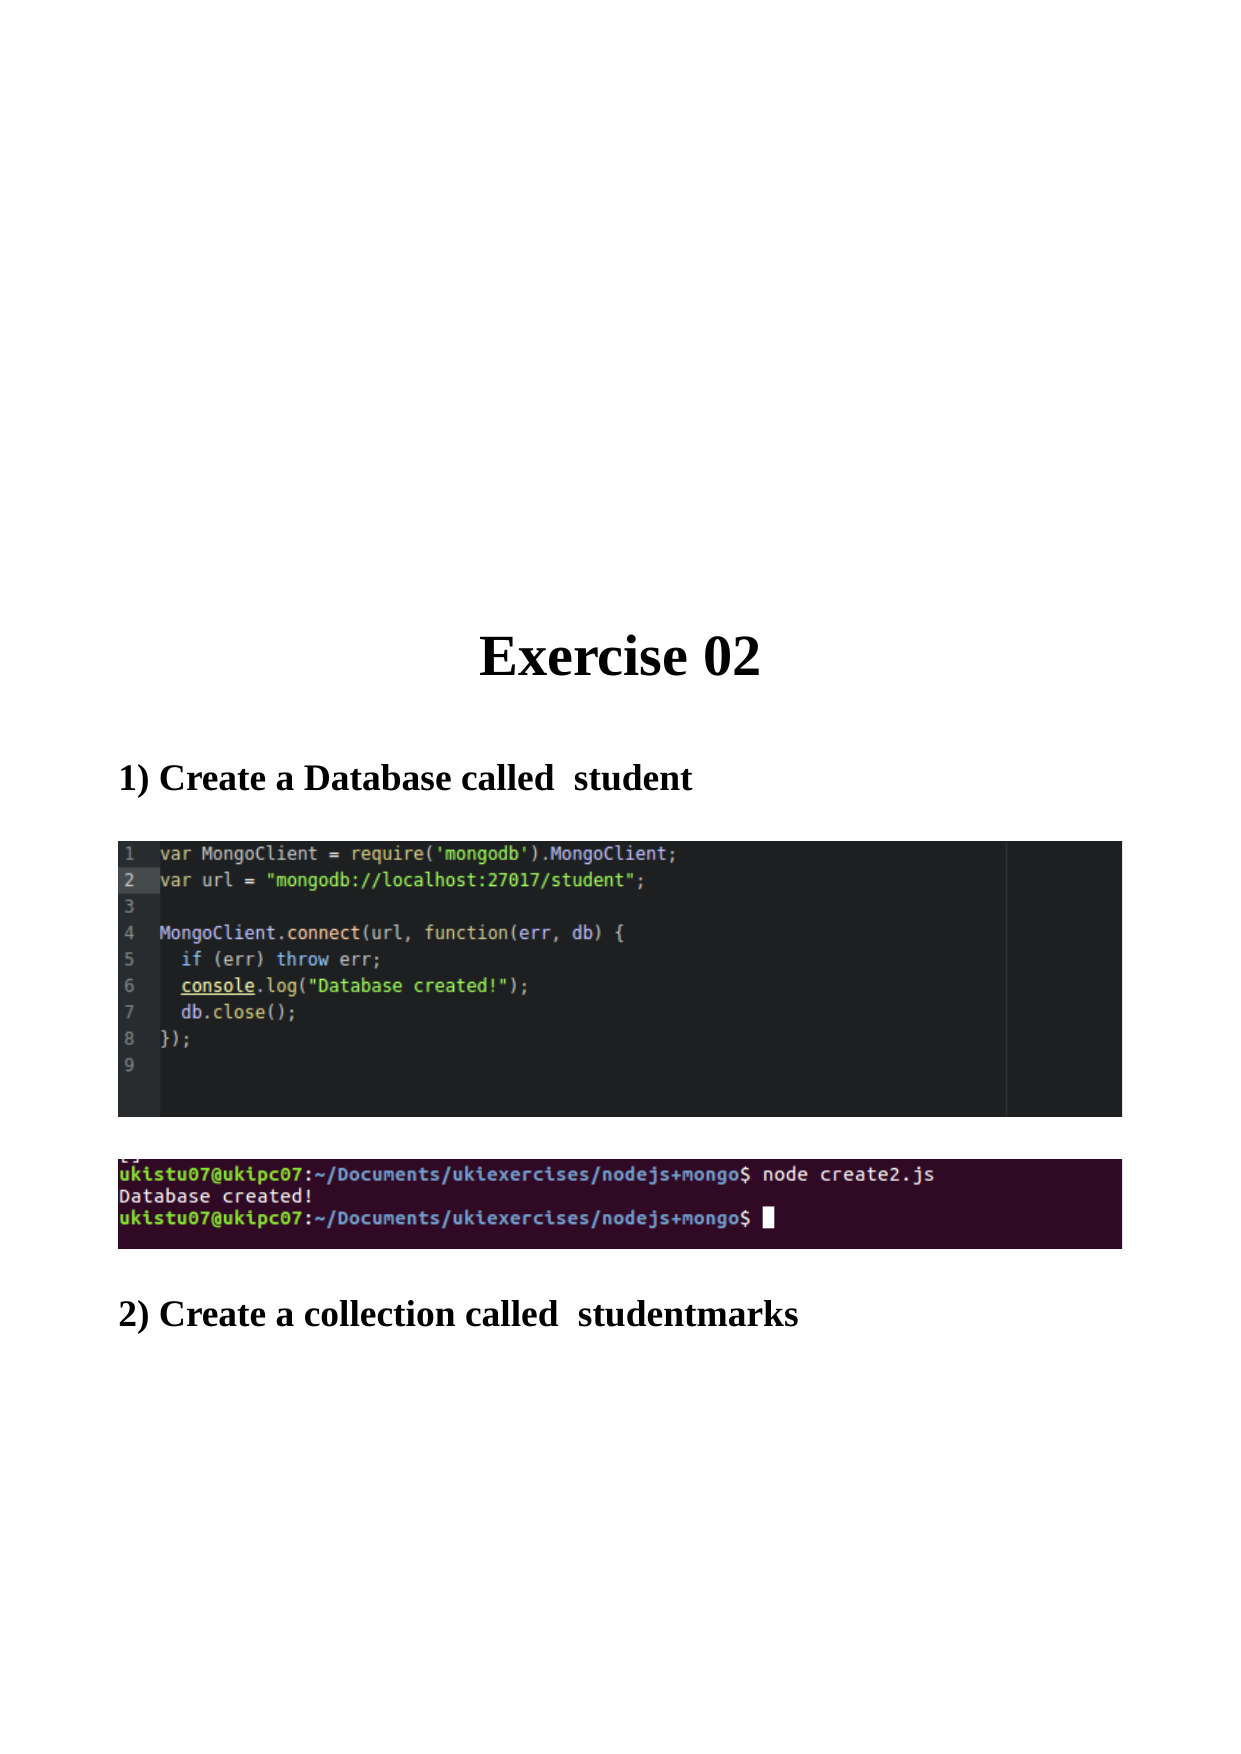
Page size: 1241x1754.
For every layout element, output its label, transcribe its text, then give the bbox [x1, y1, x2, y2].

picture [118, 1159, 1123, 1249]
text 2) Create a collection called ​ studentmarks [118, 1292, 1122, 1335]
picture [118, 841, 1123, 1117]
text 1) Create a Database called ​ student [118, 755, 1122, 798]
text Exercise 02 [118, 621, 1122, 688]
